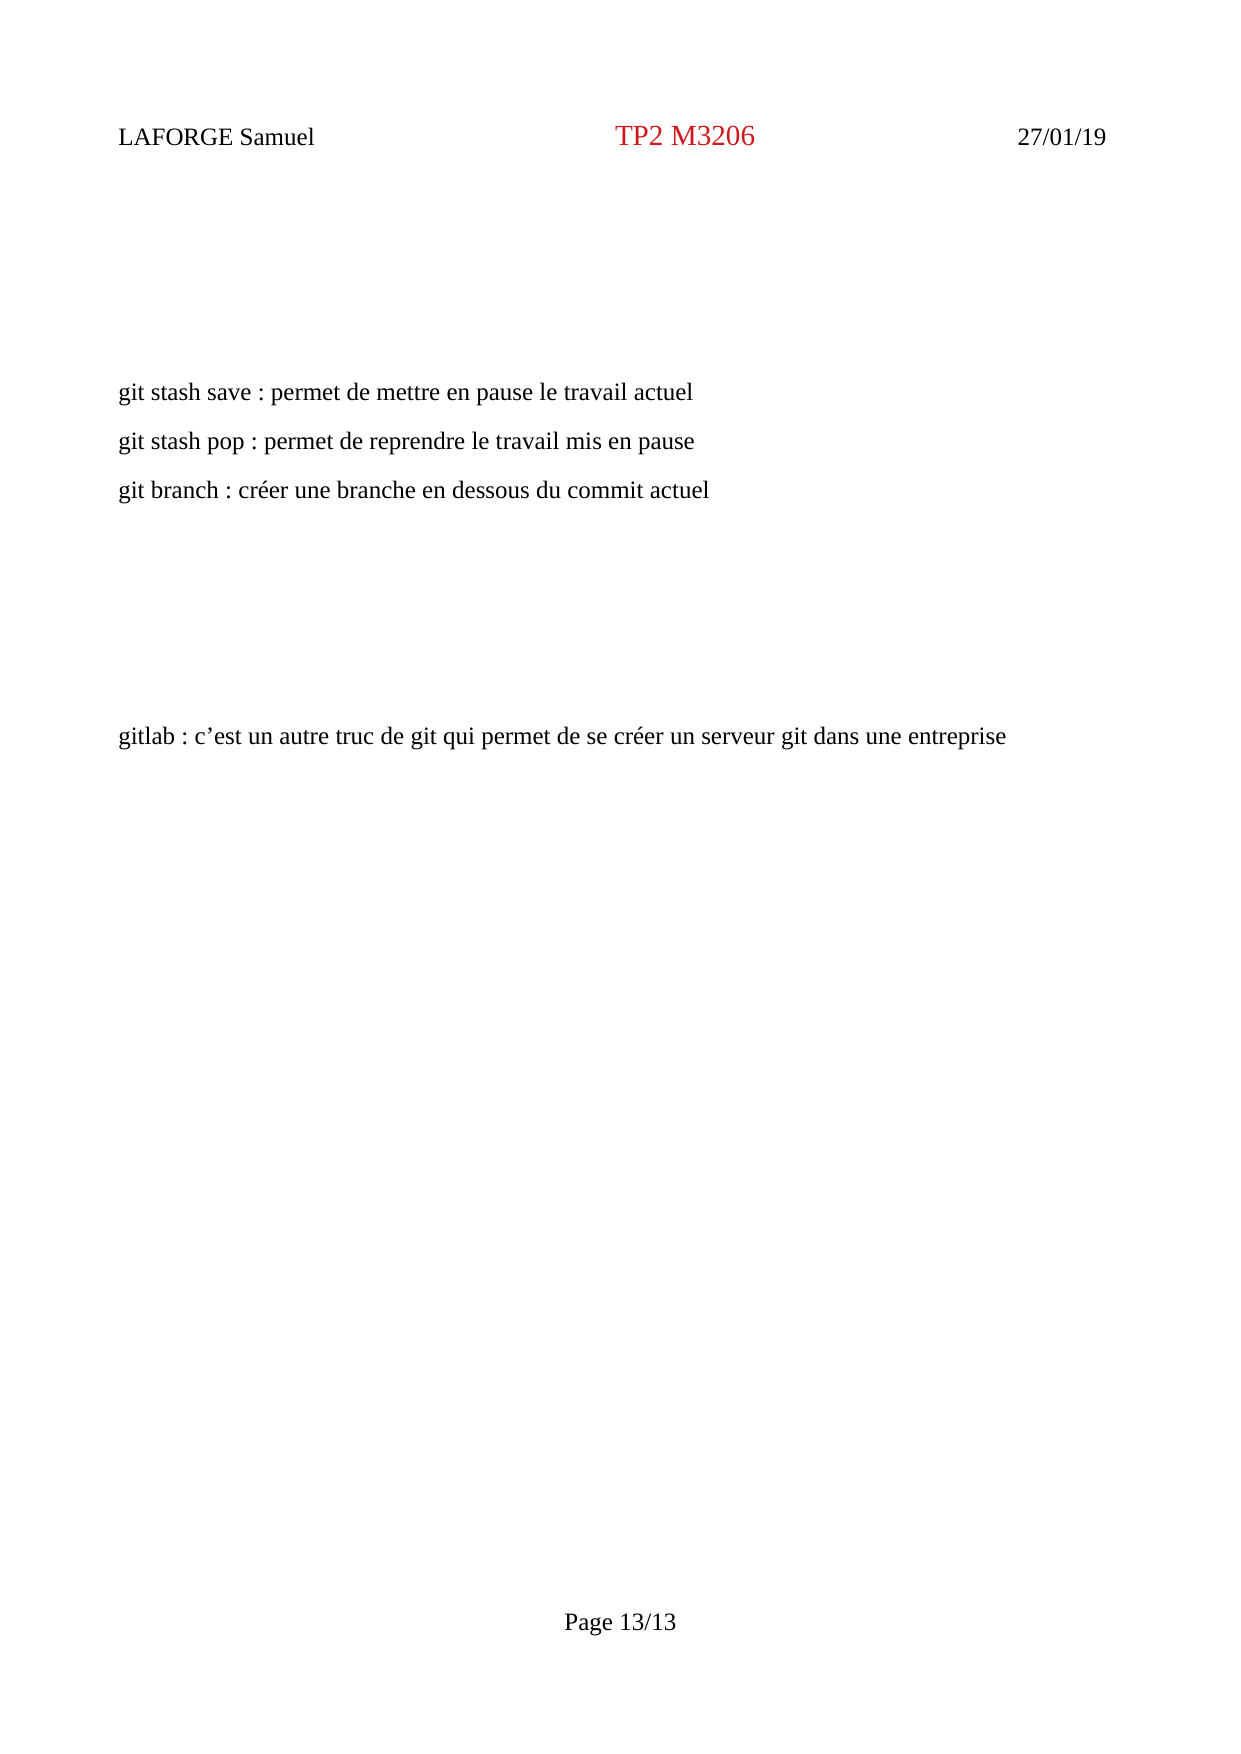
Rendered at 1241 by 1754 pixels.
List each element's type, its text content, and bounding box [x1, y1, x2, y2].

text git stash save : permet de mettre en pause le travail actuel [118, 377, 1122, 406]
text git branch : créer une branche en dessous du commit actuel [118, 476, 1122, 504]
text gitlab : c’est un autre truc de git qui permet de se créer un serveur git dans une entreprise [118, 721, 1122, 749]
text git stash pop : permet de reprendre le travail mis en pause [118, 426, 1122, 455]
